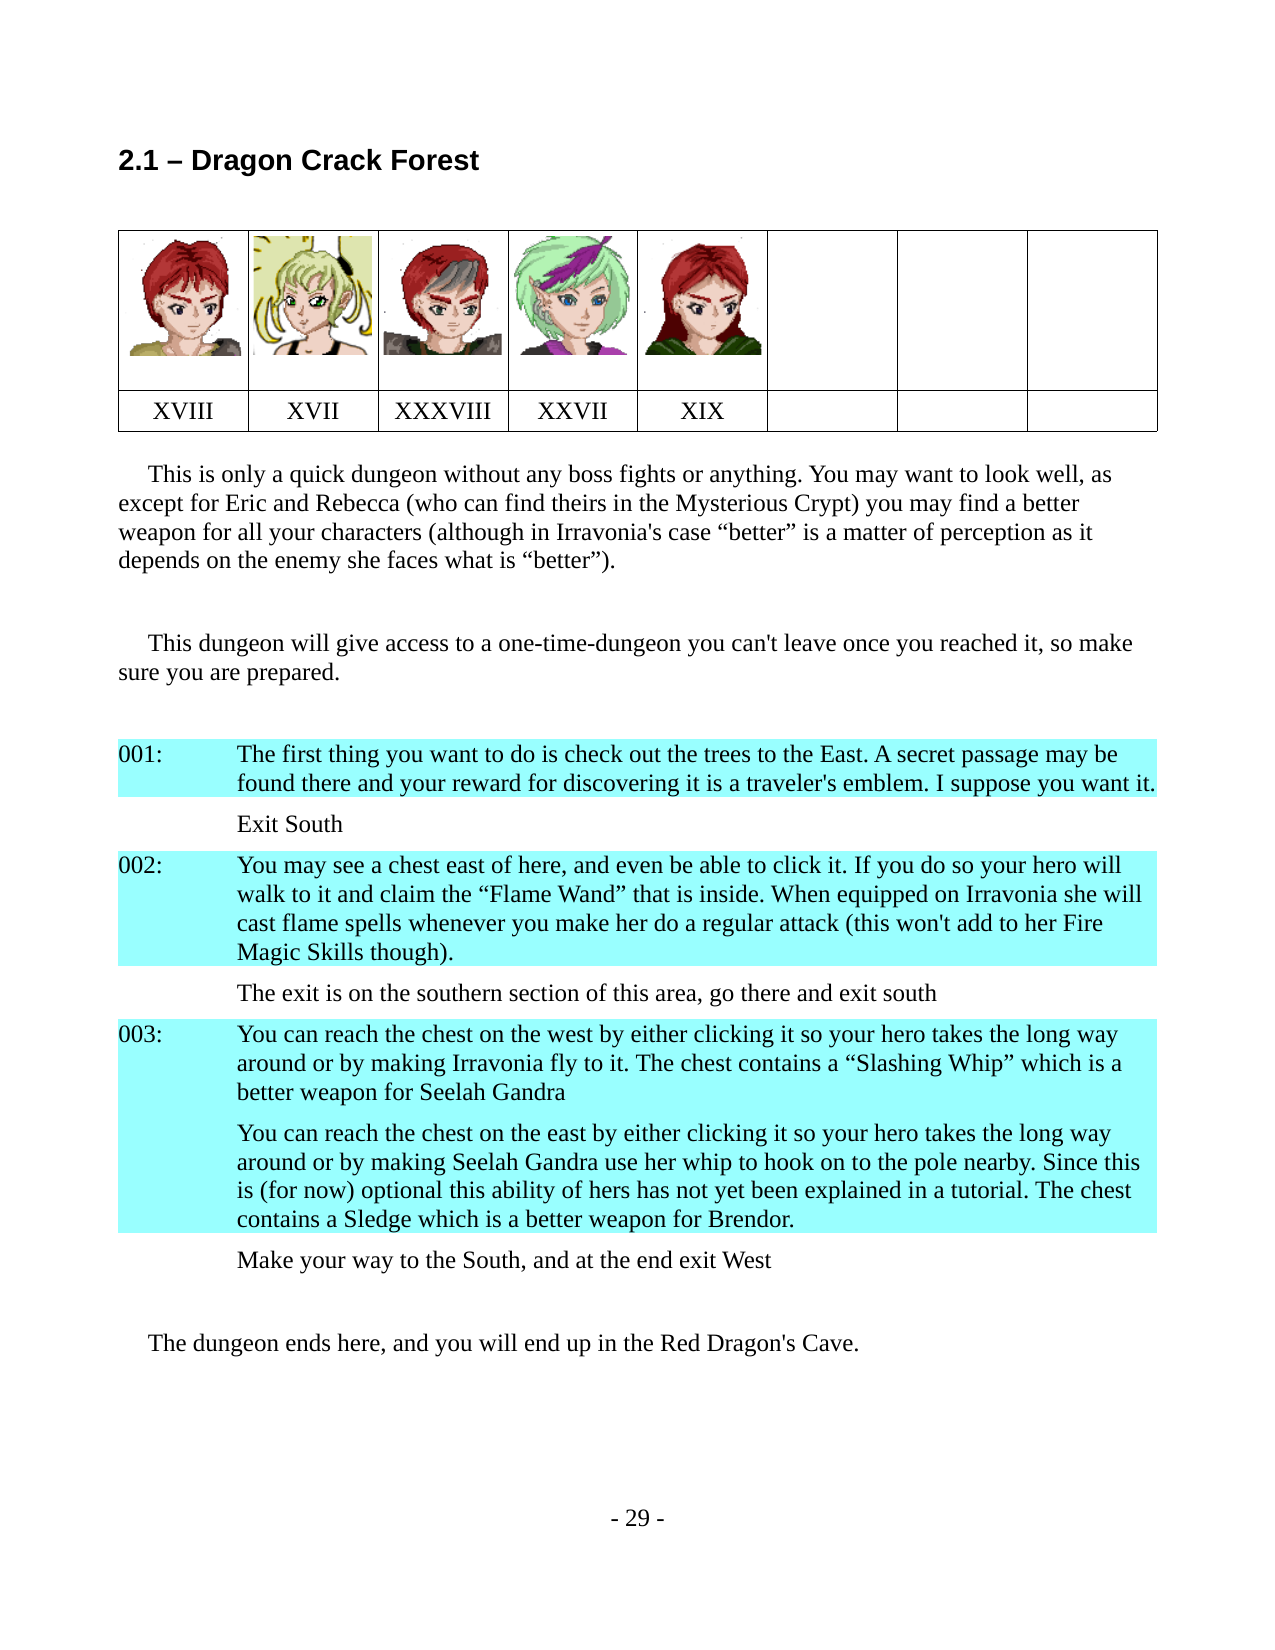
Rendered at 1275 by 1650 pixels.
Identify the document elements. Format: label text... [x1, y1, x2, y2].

picture [124, 236, 242, 356]
table_cell XXVII [509, 391, 637, 431]
table_header [638, 231, 767, 390]
picture [643, 236, 762, 355]
table_cell [898, 391, 1027, 431]
table_header [249, 355, 378, 390]
text 001: The first thing you want to do is check out the trees to the East. A secret passage may be found there and your reward for discovering it is a traveler's emblem. I suppose you want it. [118, 739, 1157, 797]
text 002: You may see a chest east of here, and even be able to click it. If you do so your hero will walk to it and claim the “Flame Wand” that is inside. When equipped on Irravonia she will cast flame spells whenever you make her do a regular attack (this won't add to her Fire Magic Skills though). [118, 851, 1157, 966]
table_header [1028, 231, 1157, 390]
table_header [509, 355, 637, 390]
text The dungeon ends here, and you will end up in the Red Dragon's Cave. [118, 1328, 1157, 1357]
table_cell XVIII [119, 391, 248, 431]
text This dungeon will give access to a one-time-dungeon you can't leave once you reached it, so make sure you are prepared. [118, 628, 1157, 686]
table_header [898, 231, 1027, 390]
table_cell XVII [249, 391, 378, 431]
table_cell XXXVIII [379, 391, 508, 431]
table_header [509, 231, 637, 354]
table_header [249, 231, 378, 354]
table_header [119, 231, 248, 390]
table_header [379, 231, 508, 354]
text The exit is on the southern section of this area, go there and exit south [118, 978, 1157, 1007]
table_cell [768, 391, 897, 431]
table_header [379, 355, 508, 390]
text Make your way to the South, and at the end exit West [118, 1246, 1157, 1274]
subtitle 2.1 – Dragon Crack Forest [118, 143, 1157, 177]
text You can reach the chest on the east by either clicking it so your hero takes the long way around or by making Seelah Gandra use her whip to hook on to the pole nearby. Since this is (for now) optional this ability of hers has not yet been explained in a tutorial. The chest contains a Sledge which is a better weapon for Brendor. [118, 1118, 1157, 1233]
table_cell [1028, 391, 1157, 431]
table_cell XIX [638, 391, 767, 431]
text 003: You can reach the chest on the west by either clicking it so your hero takes the long way around or by making Irravonia fly to it. The chest contains a “Slashing Whip” which is a better weapon for Seelah Gandra [118, 1019, 1157, 1106]
text Exit South [118, 809, 1157, 838]
text This is only a quick dungeon without any boss fights or anything. You may want to look well, as except for Eric and Rebecca (who can find theirs in the Mysterious Crypt) you may find a better weapon for all your characters (although in Irravonia's case “better” is a matter of perception as it depends on the enemy she faces what is “better”). [118, 459, 1157, 574]
table_header [768, 231, 897, 390]
picture [383, 236, 502, 355]
picture [253, 236, 372, 355]
picture [513, 236, 632, 355]
